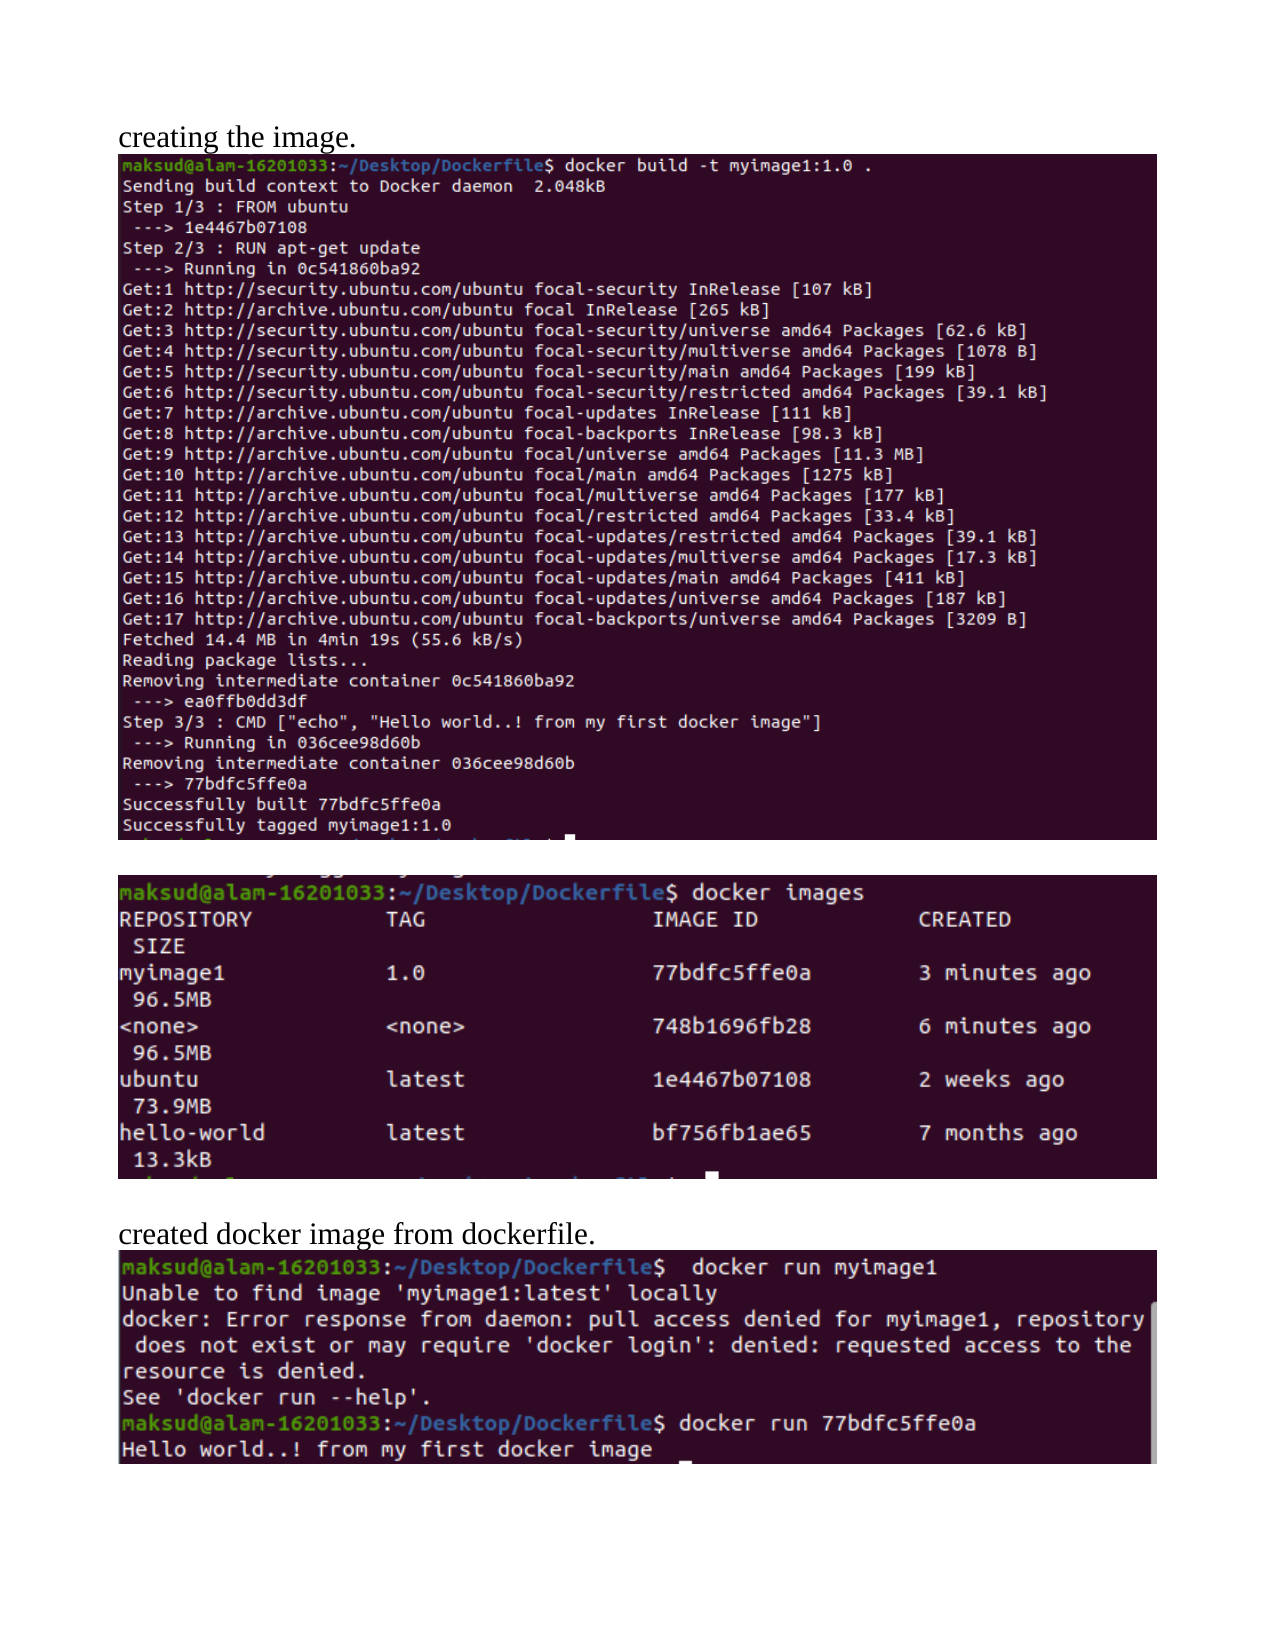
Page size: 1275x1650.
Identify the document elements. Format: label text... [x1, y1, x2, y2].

text created docker image from dockerfile. [118, 1215, 1157, 1250]
picture [118, 1250, 1157, 1464]
text creating the image. [118, 118, 1157, 154]
picture [118, 154, 1157, 840]
picture [118, 875, 1157, 1179]
